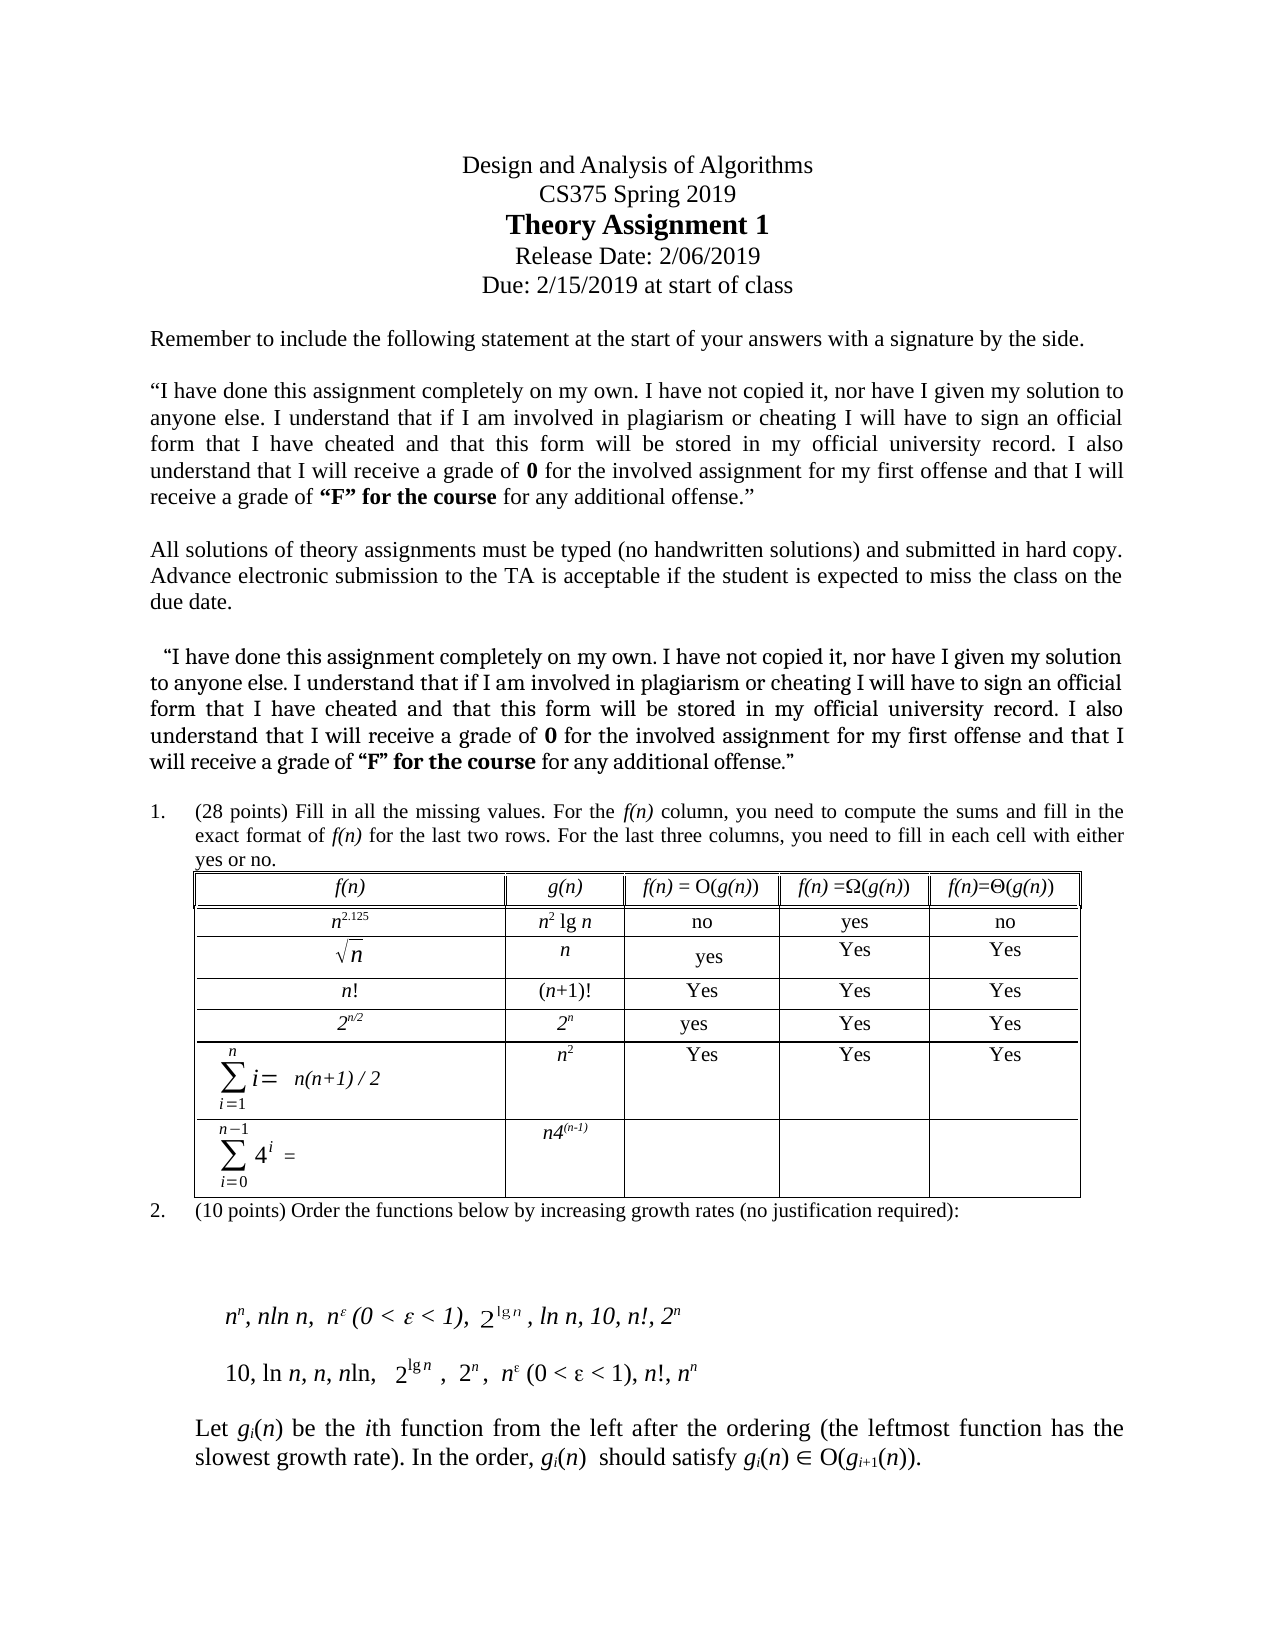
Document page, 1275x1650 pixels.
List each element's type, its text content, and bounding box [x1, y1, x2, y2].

list 10, ln n, n, nln, , 2n , n (0 <  < 1), n!, nn [225, 1357, 1125, 1388]
table_header f(n)=(g(n)) [930, 874, 1079, 905]
table_cell yes [780, 909, 929, 936]
subtitle Theory Assignment 1 [150, 207, 1125, 241]
table_cell n2 lg n [506, 909, 624, 936]
table_cell Yes [625, 979, 779, 1009]
table_cell [625, 937, 779, 977]
table_cell 2n/2 [195, 1009, 505, 1041]
list (10 points) Order the functions below by increasing growth rates (no justification required): [150, 1198, 1125, 1222]
table_cell Yes [780, 937, 929, 977]
table_cell Yes [930, 1041, 1080, 1119]
table_cell n [506, 937, 624, 977]
table_cell Yes [780, 1010, 929, 1041]
table_cell Yes [625, 1043, 779, 1119]
table_cell (n+1)! [506, 979, 624, 1009]
table_header f(n) = O(g(n)) [625, 874, 779, 905]
table_cell Yes [930, 1009, 1080, 1041]
table_cell [625, 1120, 779, 1197]
table_cell Yes [930, 978, 1080, 1009]
text “I have done this assignment completely on my own. I have not copied it, nor have I given my solution to anyone else. I understand that if I am involved in plagiarism or cheating I will have to sign an official form that I have cheated and that this form will be stored in my official university record. I also understand that I will receive a grade of 0 for the involved assignment for my first offense and that I will receive a grade of “F” for the course for any additional offense.” [150, 378, 1125, 509]
text Let gi(n) be the ith function from the left after the ordering (the leftmost function has the slowest growth rate). In the order, gi(n) should satisfy gi(n)  O(gi+1(n)). [195, 1413, 1125, 1471]
table_header f(n) =(g(n)) [780, 874, 929, 905]
subtitle CS375 Spring 2019 [150, 179, 1125, 207]
text All solutions of theory assignments must be typed (no handwritten solutions) and submitted in hard copy. Advance electronic submission to the TA is acceptable if the student is expected to miss the class on the due date. [150, 536, 1125, 615]
table_cell Yes [780, 1043, 929, 1119]
table_cell no [930, 905, 1080, 936]
table_cell [625, 1010, 779, 1041]
table_cell [780, 1120, 929, 1197]
table_cell [195, 936, 505, 977]
text Release Date: 2/06/2019 [150, 241, 1125, 270]
text Due: 2/15/2019 at start of class [150, 270, 1125, 298]
table_header g(n) [506, 874, 624, 905]
table_cell 2n [506, 1010, 624, 1041]
table_cell [930, 1119, 1080, 1197]
subtitle Design and Analysis of Algorithms [150, 150, 1125, 179]
table_cell n2.125 [195, 905, 505, 936]
table_cell Yes [780, 979, 929, 1009]
text “I have done this assignment completely on my own. I have not copied it, nor have I given my solution to anyone else. I understand that if I am involved in plagiarism or cheating I will have to sign an official form that I have cheated and that this form will be stored in my official university record. I also understand that I will receive a grade of 0 for the involved assignment for my first offense and that I will receive a grade of “F” for the course for any additional offense.” [150, 643, 1125, 775]
table_cell Yes [930, 936, 1080, 977]
table_cell = [195, 1119, 505, 1197]
table_cell no [625, 909, 779, 936]
table_header f(n) [194, 872, 506, 905]
table_cell n2 [506, 1043, 624, 1119]
list (28 points) Fill in all the missing values. For the f(n) column, you need to compute the sums and fill in the exact format of f(n) for the last two rows. For the last three columns, you need to fill in each cell with either yes or no. [150, 799, 1125, 871]
table_cell n! [195, 978, 505, 1009]
table_cell n(n+1) / 2 [195, 1041, 505, 1119]
table_cell n4(n-1) [506, 1120, 624, 1197]
list nn, nln n, n (0 <  < 1), , ln n, 10, n!, 2n [225, 1300, 1125, 1332]
text Remember to include the following statement at the start of your answers with a signature by the side. [150, 325, 1125, 351]
